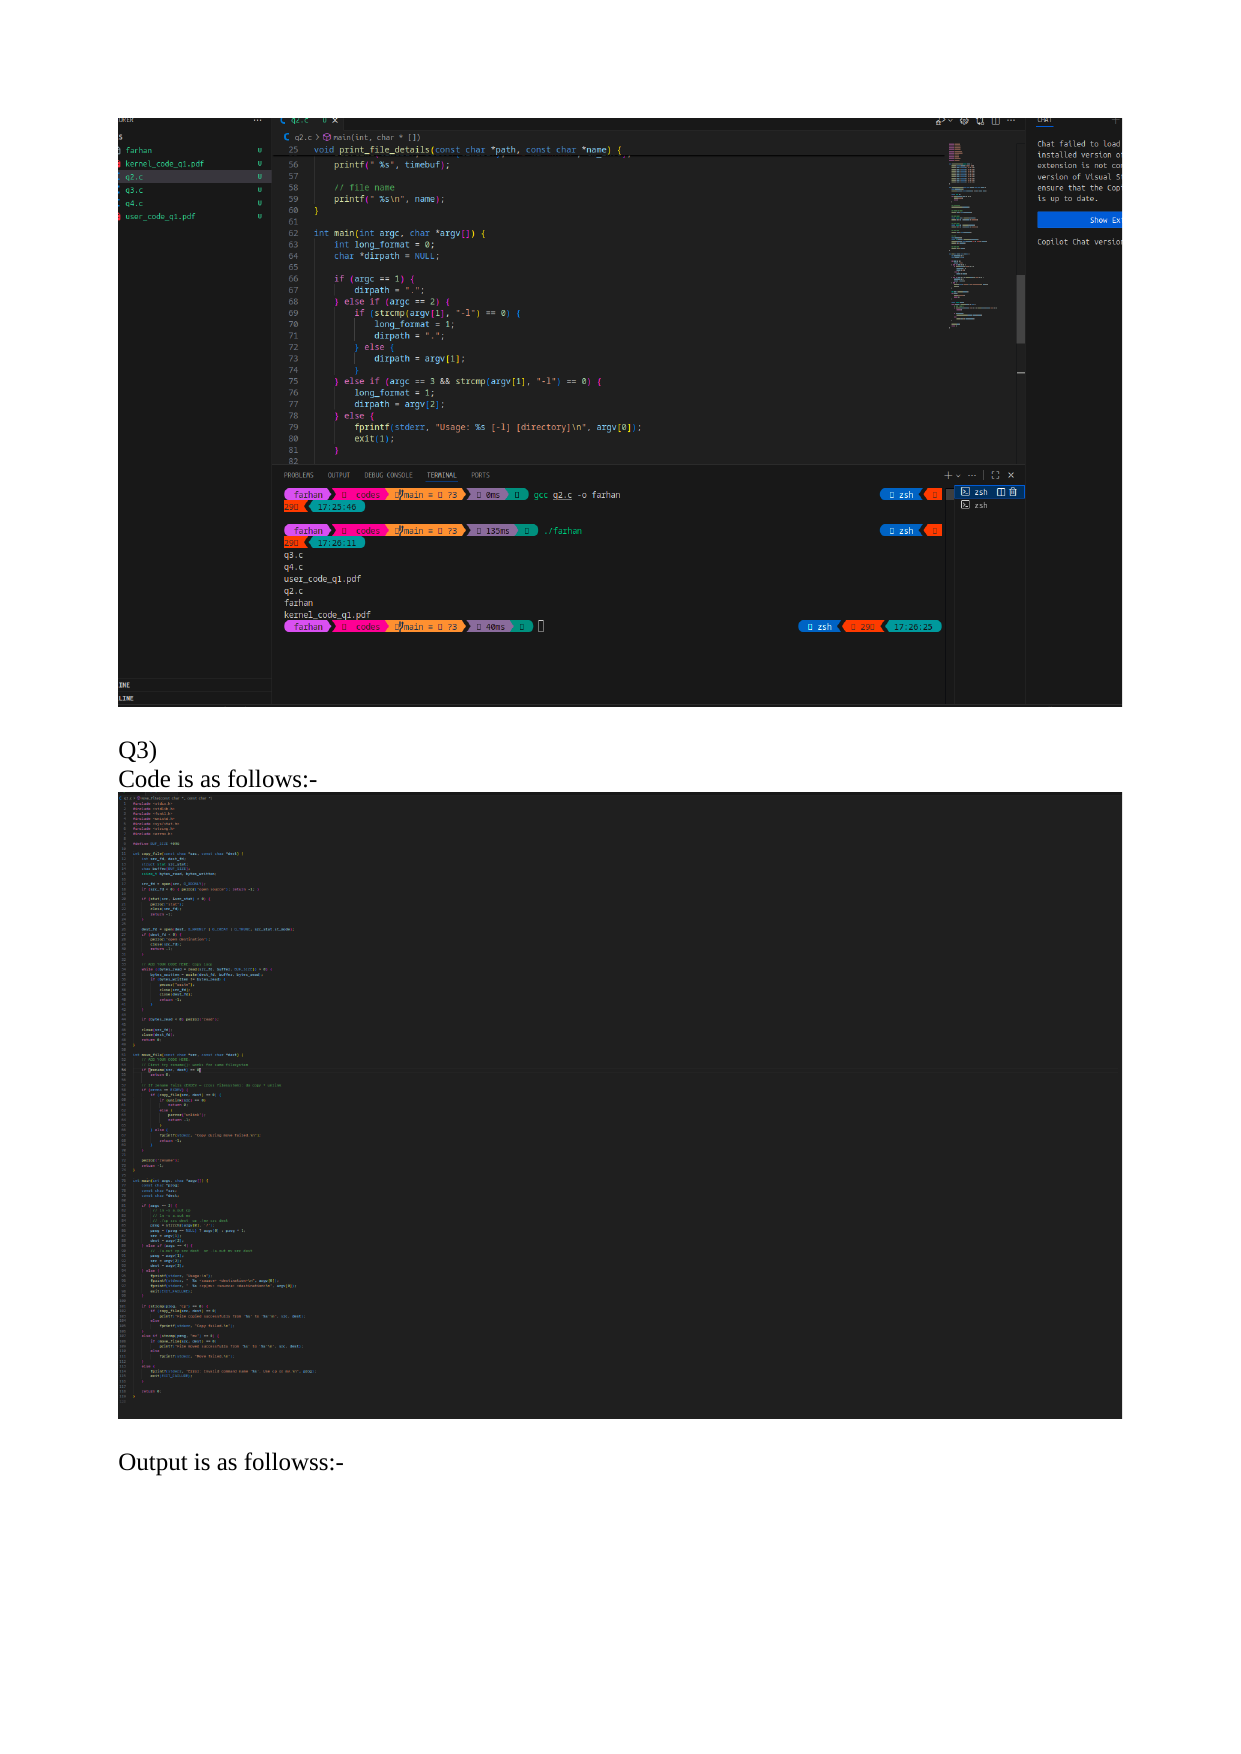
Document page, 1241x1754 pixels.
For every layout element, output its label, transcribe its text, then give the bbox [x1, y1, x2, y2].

picture [118, 792, 1123, 1419]
text Q3) [118, 707, 1122, 764]
picture [118, 118, 1123, 707]
text Output is as followss:- [118, 1419, 1122, 1476]
text Code is as follows:- [118, 764, 1122, 792]
